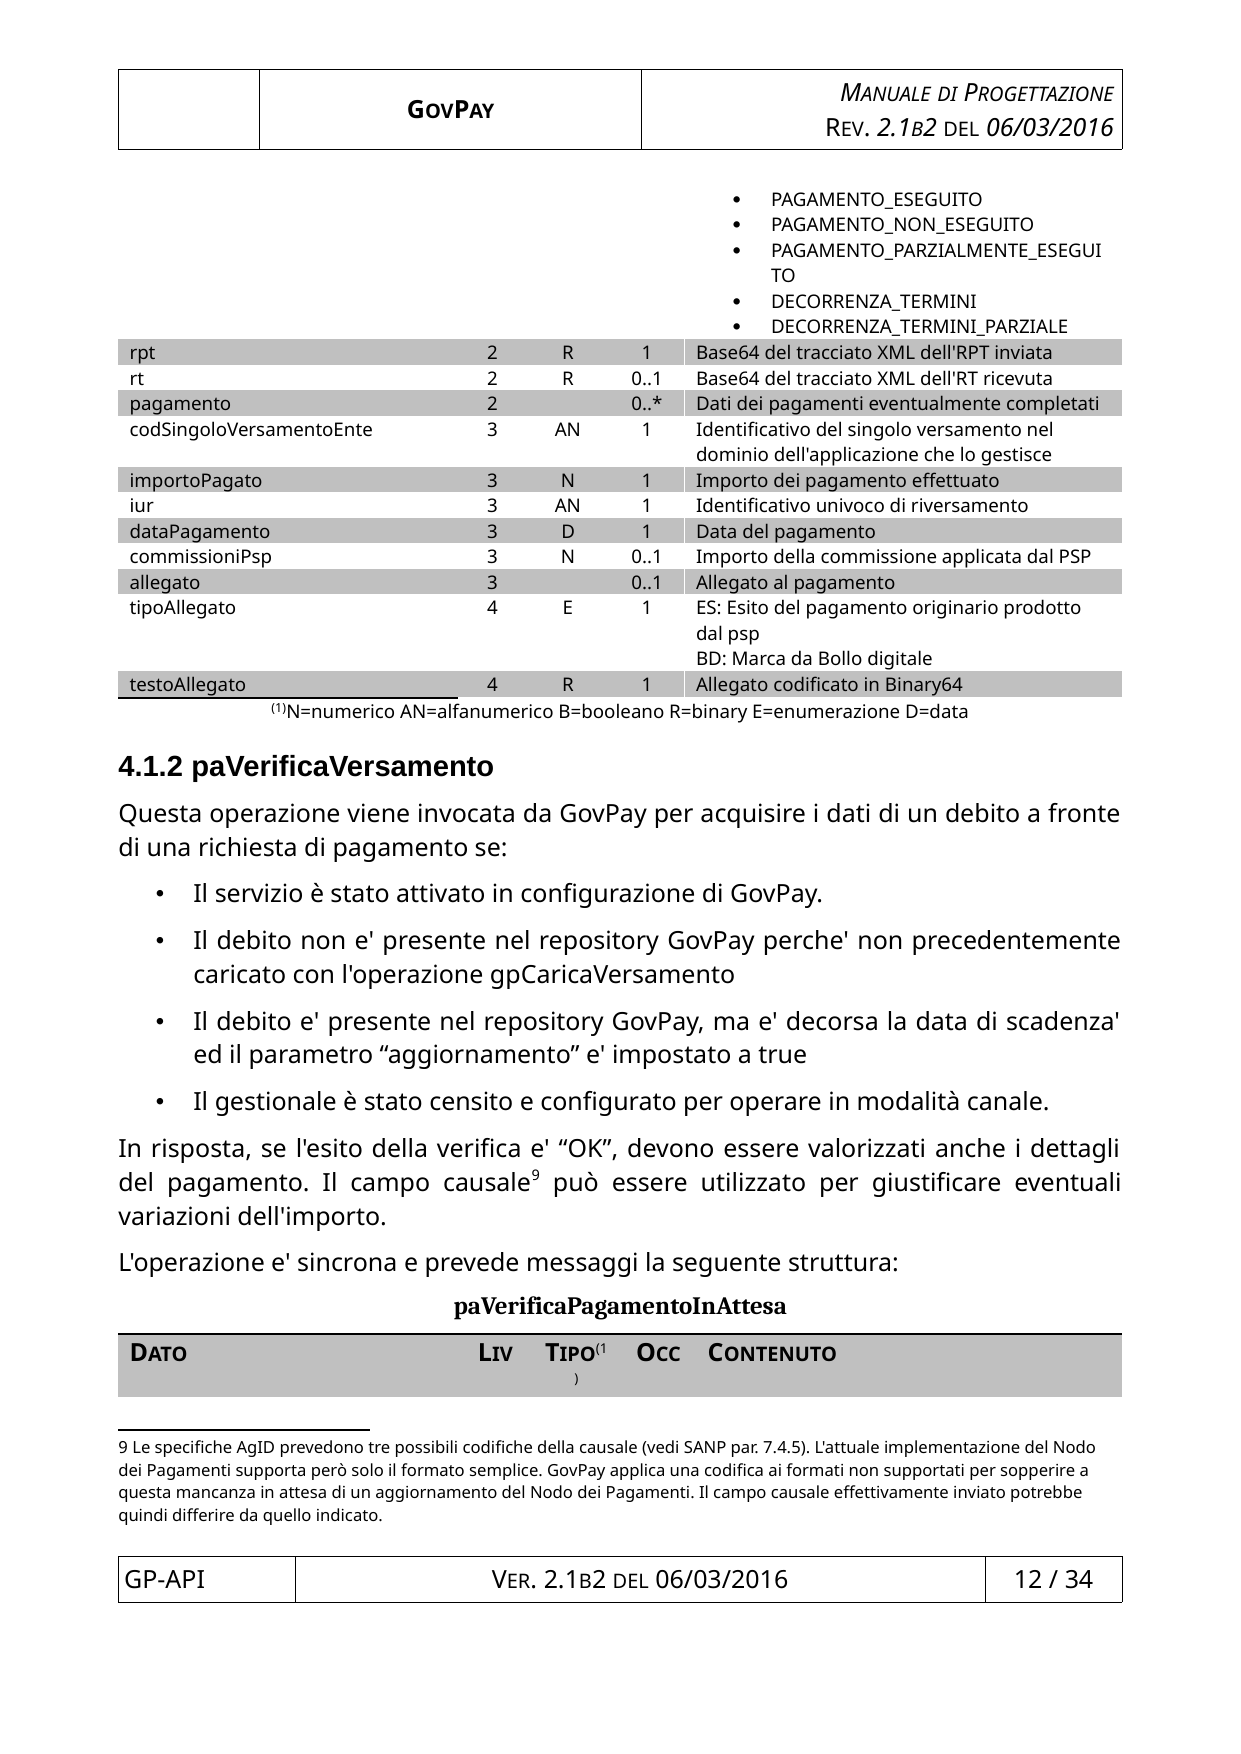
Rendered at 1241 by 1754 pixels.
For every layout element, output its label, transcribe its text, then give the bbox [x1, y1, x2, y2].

table_cell 2 [458, 365, 526, 390]
table_cell 1 [609, 493, 684, 518]
table_cell Occ [620, 1335, 696, 1397]
table_cell 0..1 [609, 569, 684, 594]
table_header paVerificaPagamentoInAttesa [118, 1292, 1122, 1333]
table_cell AN [526, 493, 609, 518]
table_cell Dati dei pagamenti eventualmente completati [685, 390, 1122, 416]
table_cell rt [118, 365, 458, 390]
table_cell 3 [458, 493, 526, 518]
table_cell 2 [458, 390, 526, 416]
table_cell Dato [118, 1335, 458, 1397]
table_cell 2 [458, 339, 526, 365]
table_cell Base64 del tracciato XML dell'RPT inviata [685, 339, 1122, 365]
table_cell 3 [458, 518, 526, 543]
table_cell Liv [458, 1335, 532, 1397]
table_cell 3 [458, 416, 526, 467]
table_cell E [526, 595, 609, 671]
list Il debito e' presente nel repository GovPay, ma e' decorsa la data di scadenza' ed il parametro “aggiornamento” e' impostato a true [156, 1003, 1122, 1071]
text L'operazione e' sincrona e prevede messaggi la seguente struttura: [118, 1245, 1122, 1279]
list Il servizio è stato attivato in configurazione di GovPay. [156, 876, 1122, 910]
table_cell 0..1 [609, 365, 684, 390]
subtitle paVerificaVersamento [118, 749, 1122, 783]
table_cell 0..1 [609, 544, 684, 569]
list Il gestionale è stato censito e configurato per operare in modalità canale. [156, 1084, 1122, 1118]
list Il debito non e' presente nel repository GovPay perche' non precedentemente caricato con l'operazione gpCaricaVersamento [156, 922, 1122, 991]
table_cell [458, 186, 526, 339]
text (1)N=numerico AN=alfanumerico B=booleano R=binary E=enumerazione D=data [118, 699, 1122, 724]
table_cell tipoAllegato [118, 595, 458, 671]
table_cell Identificativo univoco di riversamento [685, 493, 1122, 518]
table_cell 1 [609, 671, 684, 697]
table_cell importoPagato [118, 467, 458, 492]
table_cell N [526, 544, 609, 569]
table_cell R [526, 339, 609, 365]
table_cell D [526, 518, 609, 543]
table_cell ES: Esito del pagamento originario prodotto dal psp BD: Marca da Bollo digitale [685, 595, 1122, 671]
table_cell Identificativo del singolo versamento nel dominio dell'applicazione che lo gestisce [685, 416, 1122, 467]
table_cell Allegato al pagamento [685, 569, 1122, 594]
table_cell dataPagamento [118, 518, 458, 543]
table_cell Data del pagamento [685, 518, 1122, 543]
table_cell [609, 186, 684, 339]
table_cell Allegato codificato in Binary64 [685, 671, 1122, 697]
table_cell N [526, 467, 609, 492]
text Le specifiche AgID prevedono tre possibili codifiche della causale (vedi SANP par. 7.4.5). L'attuale implementazione del Nodo dei Pagamenti supporta però solo il formato semplice. GovPay applica una codifica ai formati non supportati per sopperire a questa mancanza in attesa di un aggiornamento del Nodo dei Pagamenti. Il campo causale effettivamente inviato potrebbe quindi differire da quello indicato. [118, 1436, 1122, 1527]
table_cell Valorizzato solo se stato RT_ACCETTATA_PA: PAGAMENTO_ESEGUITO PAGAMENTO_NON_ESEGUITO PAGAMENTO_PARZIALMENTE_ESEGUITO DECORRENZA_TERMINI DECORRENZA_TERMINI_PARZIALE [685, 186, 1122, 339]
table_cell [118, 186, 458, 339]
table_cell iur [118, 493, 458, 518]
table_cell 3 [458, 467, 526, 492]
text In risposta, se l'esito della verifica e' “OK”, devono essere valorizzati anche i dettagli del pagamento. Il campo causale può essere utilizzato per giustificare eventuali variazioni dell'importo. [118, 1130, 1122, 1232]
table_cell 4 [458, 671, 526, 697]
table_cell R [526, 671, 609, 697]
table_cell Base64 del tracciato XML dell'RT ricevuta [685, 365, 1122, 390]
table_cell codSingoloVersamentoEnte [118, 416, 458, 467]
table_cell R [526, 365, 609, 390]
table_cell 1 [609, 416, 684, 467]
table_cell 4 [458, 595, 526, 671]
table_cell 1 [609, 518, 684, 543]
table_cell rpt [118, 339, 458, 365]
table_cell 0..* [609, 390, 684, 416]
table_cell 3 [458, 569, 526, 594]
table_cell Importo della commissione applicata dal PSP [685, 544, 1122, 569]
table_cell 1 [609, 339, 684, 365]
table_cell Tipo(1) [532, 1335, 620, 1397]
table_cell Contenuto [696, 1335, 1122, 1397]
table_cell 3 [458, 544, 526, 569]
table_cell testoAllegato [118, 671, 458, 697]
table_cell [526, 390, 609, 416]
table_cell 1 [609, 595, 684, 671]
table_cell 1 [609, 467, 684, 492]
table_cell allegato [118, 569, 458, 594]
table_cell pagamento [118, 390, 458, 416]
table_cell [526, 569, 609, 594]
table_cell Importo dei pagamento effettuato [685, 467, 1122, 492]
table_cell AN [526, 416, 609, 467]
table_cell [526, 186, 609, 339]
text Questa operazione viene invocata da GovPay per acquisire i dati di un debito a fronte di una richiesta di pagamento se: [118, 795, 1122, 863]
table_cell commissioniPsp [118, 544, 458, 569]
